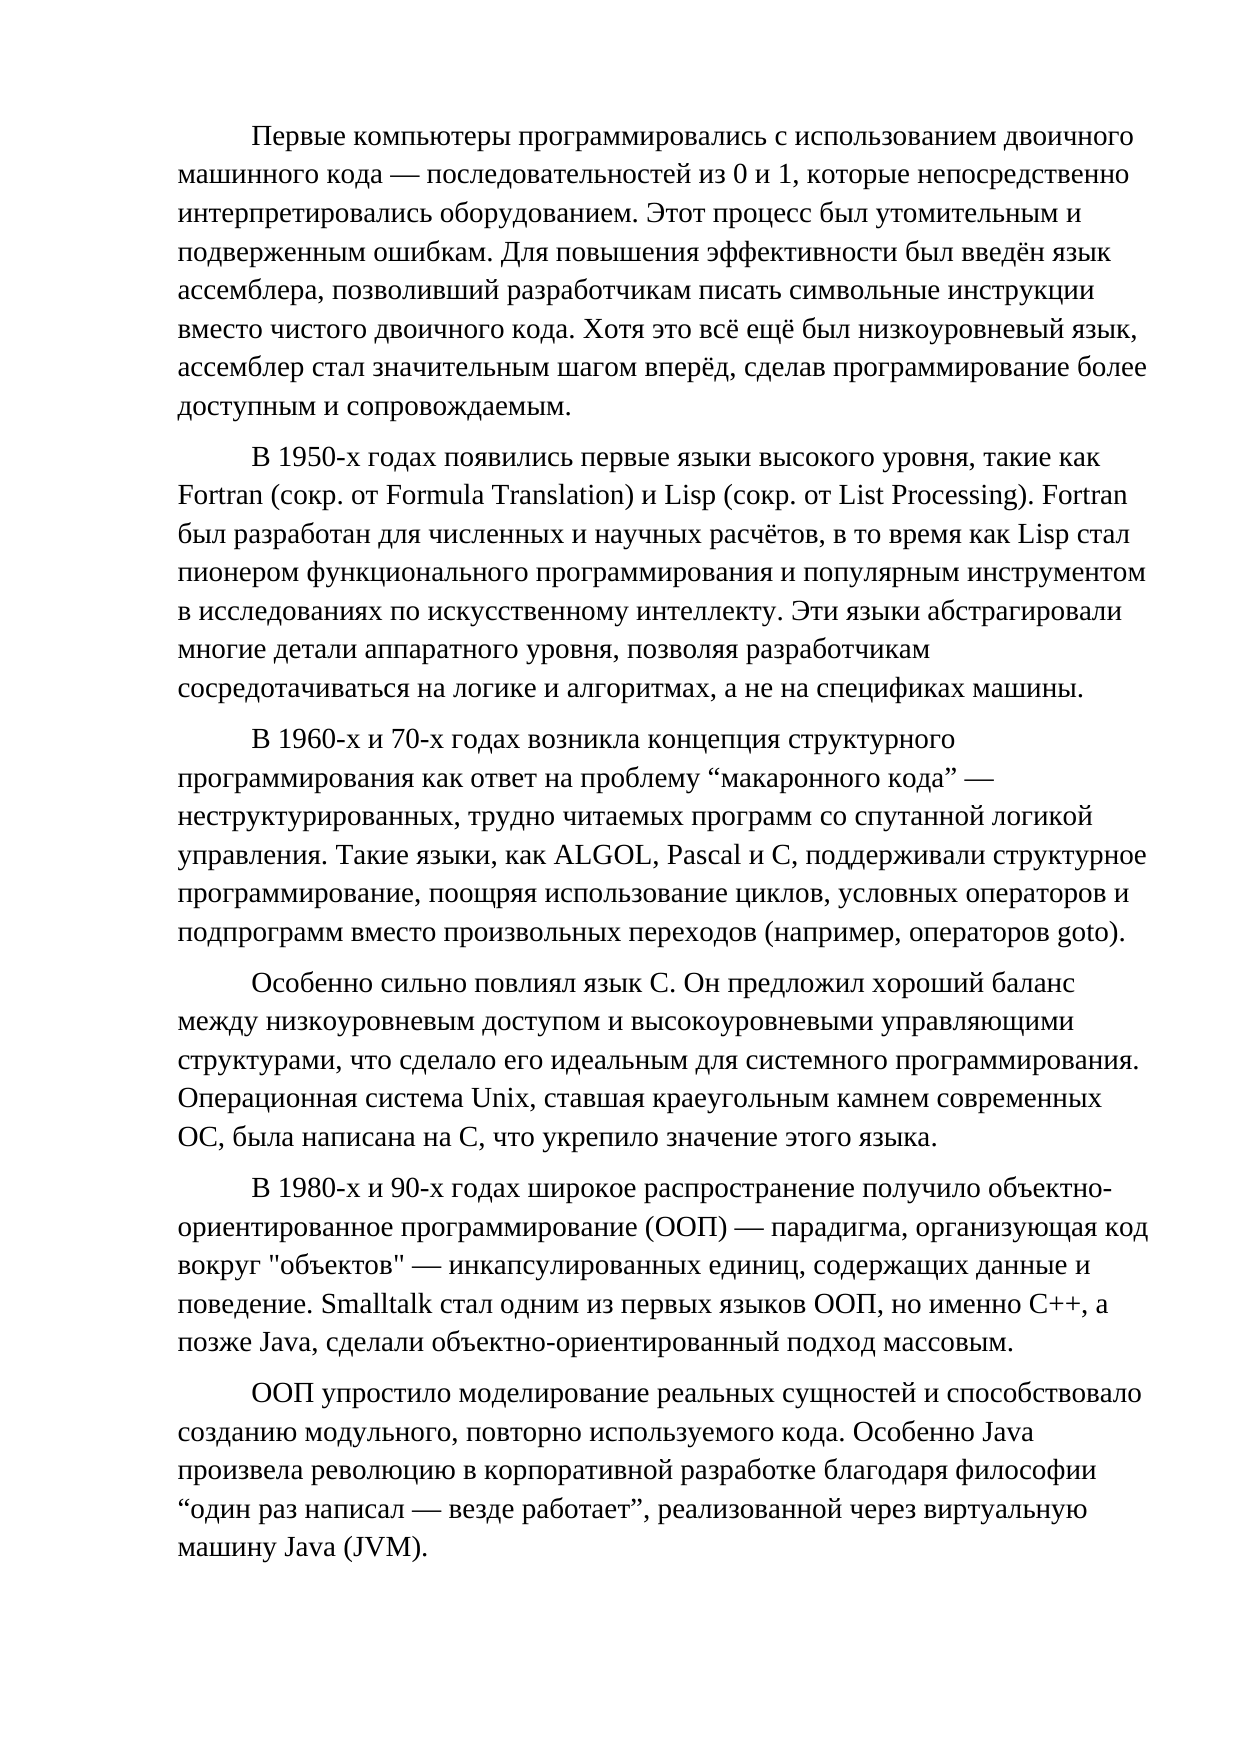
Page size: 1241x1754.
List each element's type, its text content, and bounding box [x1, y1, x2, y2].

text ООП упростило моделирование реальных сущностей и способствовало созданию модульного, повторно используемого кода. Особенно Java произвела революцию в корпоративной разработке благодаря философии “один раз написал — везде работает”, реализованной через виртуальную машину Java (JVM). [177, 1375, 1152, 1563]
text В 1980-х и 90-х годах широкое распространение получило объектно-ориентированное программирование (ООП) — парадигма, организующая код вокруг "объектов" — инкапсулированных единиц, содержащих данные и поведение. Smalltalk стал одним из первых языков ООП, но именно C++, а позже Java, сделали объектно-ориентированный подход массовым. [177, 1170, 1152, 1358]
text Первые компьютеры программировались с использованием двоичного машинного кода — последовательностей из 0 и 1, которые непосредственно интерпретировались оборудованием. Этот процесс был утомительным и подверженным ошибкам. Для повышения эффективности был введён язык ассемблера, позволивший разработчикам писать символьные инструкции вместо чистого двоичного кода. Хотя это всё ещё был низкоуровневый язык, ассемблер стал значительным шагом вперёд, сделав программирование более доступным и сопровождаемым. [177, 118, 1152, 421]
text В 1960-х и 70-х годах возникла концепция структурного программирования как ответ на проблему “макаронного кода” — неструктурированных, трудно читаемых программ со спутанной логикой управления. Такие языки, как ALGOL, Pascal и C, поддерживали структурное программирование, поощряя использование циклов, условных операторов и подпрограмм вместо произвольных переходов (например, операторов goto). [177, 721, 1152, 947]
text Особенно сильно повлиял язык C. Он предложил хороший баланс между низкоуровневым доступом и высокоуровневыми управляющими структурами, что сделало его идеальным для системного программирования. Операционная система Unix, ставшая краеугольным камнем современных ОС, была написана на C, что укрепило значение этого языка. [177, 965, 1152, 1153]
text В 1950-х годах появились первые языки высокого уровня, такие как Fortran (сокр. от Formula Translation) и Lisp (сокр. от List Processing). Fortran был разработан для численных и научных расчётов, в то время как Lisp стал пионером функционального программирования и популярным инструментом в исследованиях по искусственному интеллекту. Эти языки абстрагировали многие детали аппаратного уровня, позволяя разработчикам сосредотачиваться на логике и алгоритмах, а не на спецификах машины. [177, 439, 1152, 704]
